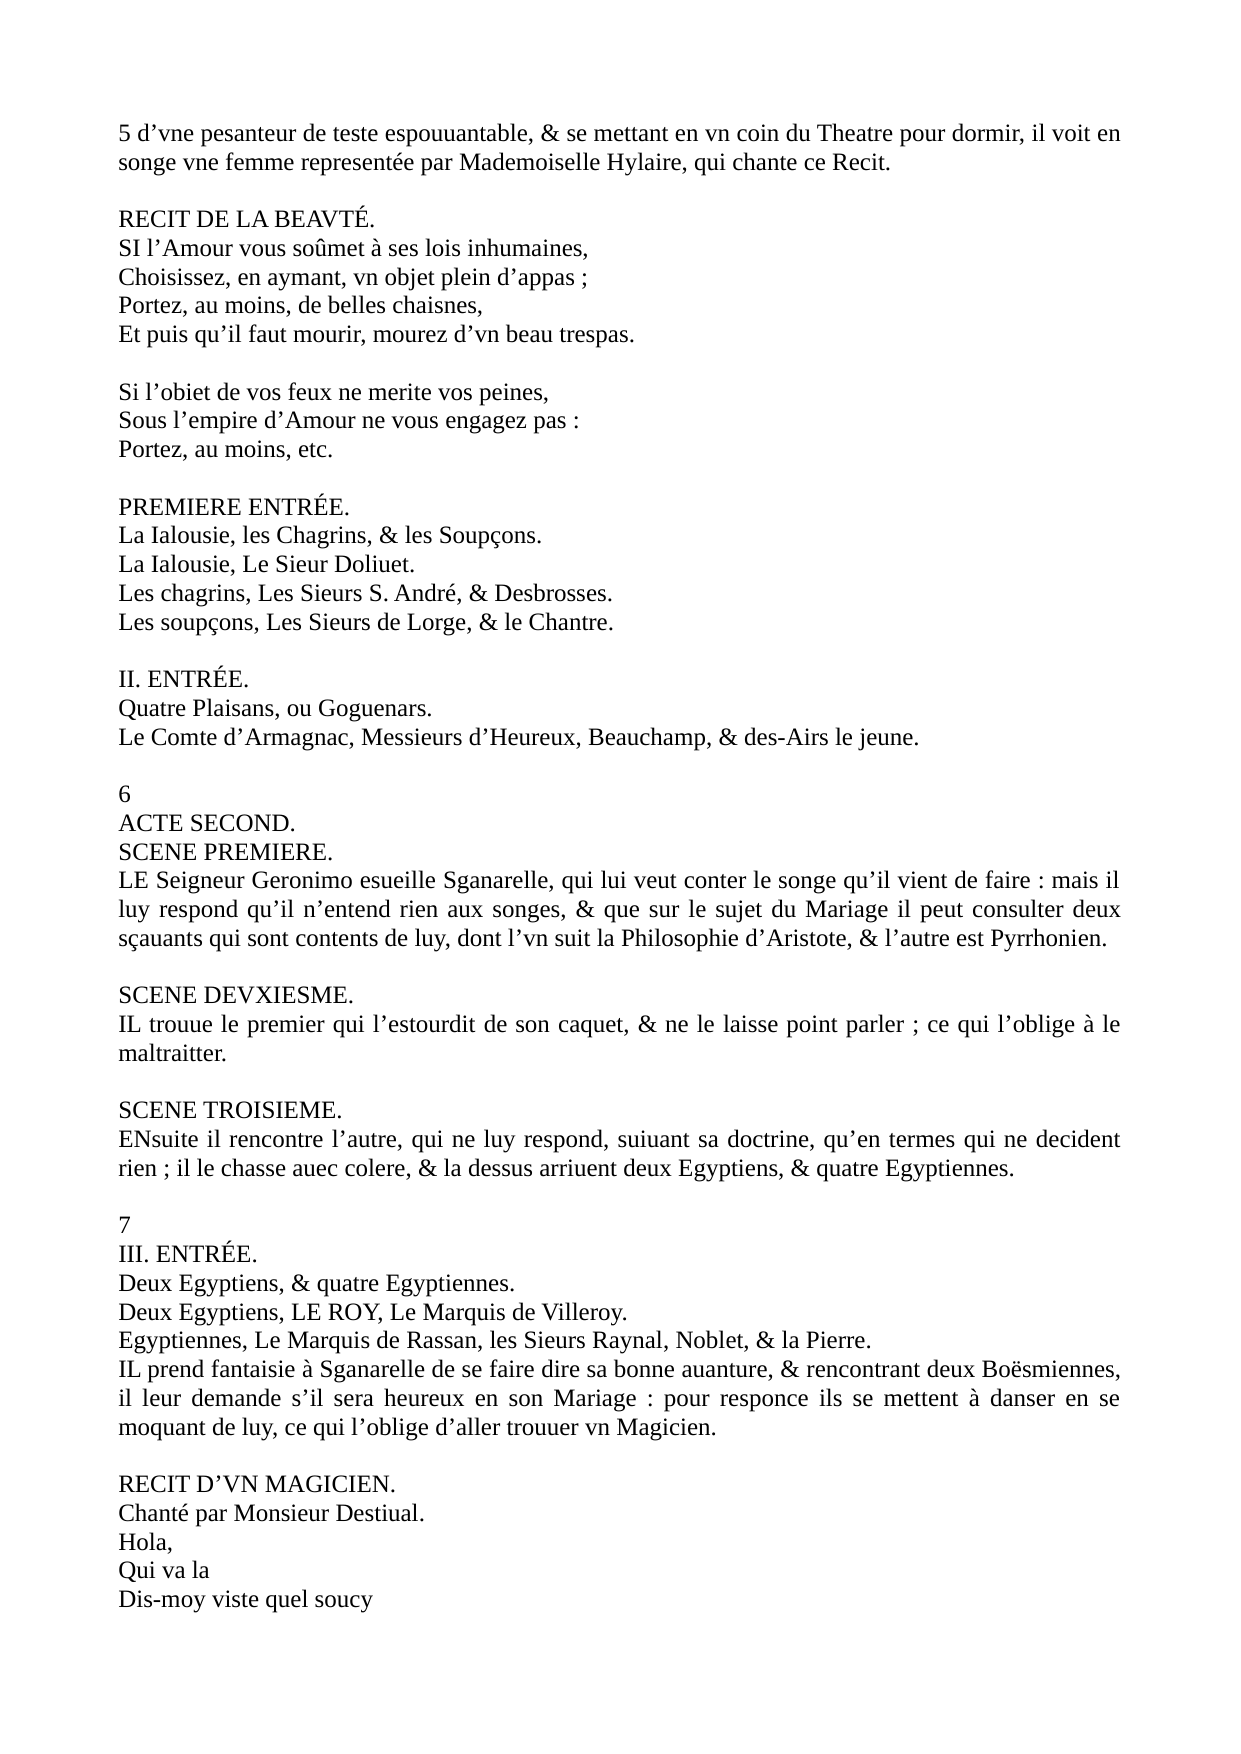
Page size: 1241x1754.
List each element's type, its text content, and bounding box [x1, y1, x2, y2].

text Deux Egyptiens, LE ROY, Le Marquis de Villeroy. [118, 1297, 1122, 1326]
text Chanté par Monsieur Destiual. [118, 1498, 1122, 1527]
text Quatre Plaisans, ou Goguenars. [118, 693, 1122, 722]
text III. ENTRÉE. [118, 1239, 1122, 1268]
text IL prend fantaisie à Sganarelle de se faire dire sa bonne auanture, & rencontrant deux Boësmiennes, il leur demande s’il sera heureux en son Mariage : pour responce ils se mettent à danser en se moquant de luy, ce qui l’oblige d’aller trouuer vn Magicien. [118, 1354, 1122, 1441]
text Les soupçons, Les Sieurs de Lorge, & le Chantre. [118, 607, 1122, 636]
text La Ialousie, les Chagrins, & les Soupçons. [118, 521, 1122, 549]
text LE Seigneur Geronimo esueille Sganarelle, qui lui veut conter le songe qu’il vient de faire : mais il luy respond qu’il n’entend rien aux songes, & que sur le sujet du Mariage il peut consulter deux sçauants qui sont contents de luy, dont l’vn suit la Philosophie d’Aristote, & l’autre est Pyrrhonien. [118, 866, 1122, 952]
text RECIT D’VN MAGICIEN. [118, 1469, 1122, 1498]
text IL trouue le premier qui l’estourdit de son caquet, & ne le laisse point parler ; ce qui l’oblige à le maltraitter. [118, 1009, 1122, 1067]
text Deux Egyptiens, & quatre Egyptiennes. [118, 1268, 1122, 1297]
text PREMIERE ENTRÉE. [118, 492, 1122, 521]
text SCENE TROISIEME. [118, 1096, 1122, 1124]
text II. ENTRÉE. [118, 664, 1122, 693]
text Les chagrins, Les Sieurs S. André, & Desbrosses. [118, 578, 1122, 607]
text Egyptiennes, Le Marquis de Rassan, les Sieurs Raynal, Noblet, & la Pierre. [118, 1326, 1122, 1354]
text ACTE SECOND. [118, 808, 1122, 837]
text SI l’Amour vous soûmet à ses lois inhumaines, Choisissez, en aymant, vn objet plein d’appas ; Portez, au moins, de belles chaisnes, Et puis qu’il faut mourir, mourez d’vn beau trespas. [118, 233, 1122, 348]
text RECIT DE LA BEAVTÉ. [118, 204, 1122, 233]
text ENsuite il rencontre l’autre, qui ne luy respond, suiuant sa doctrine, qu’en termes qui ne decident rien ; il le chasse auec colere, & la dessus arriuent deux Egyptiens, & quatre Egyptiennes. [118, 1124, 1122, 1182]
text 5 d’vne pesanteur de teste espouuantable, & se mettant en vn coin du Theatre pour dormir, il voit en songe vne femme representée par Mademoiselle Hylaire, qui chante ce Recit. [118, 118, 1122, 176]
text Si l’obiet de vos feux ne merite vos peines, Sous l’empire d’Amour ne vous engagez pas : Portez, au moins, etc. [118, 377, 1122, 463]
text Le Comte d’Armagnac, Messieurs d’Heureux, Beauchamp, & des-Airs le jeune. [118, 722, 1122, 751]
text 7 [118, 1211, 1122, 1239]
text Hola, Qui va la Dis-moy viste quel soucy [118, 1527, 1122, 1613]
text La Ialousie, Le Sieur Doliuet. [118, 549, 1122, 578]
text SCENE DEVXIESME. [118, 981, 1122, 1009]
text 6 [118, 779, 1122, 808]
text SCENE PREMIERE. [118, 837, 1122, 866]
